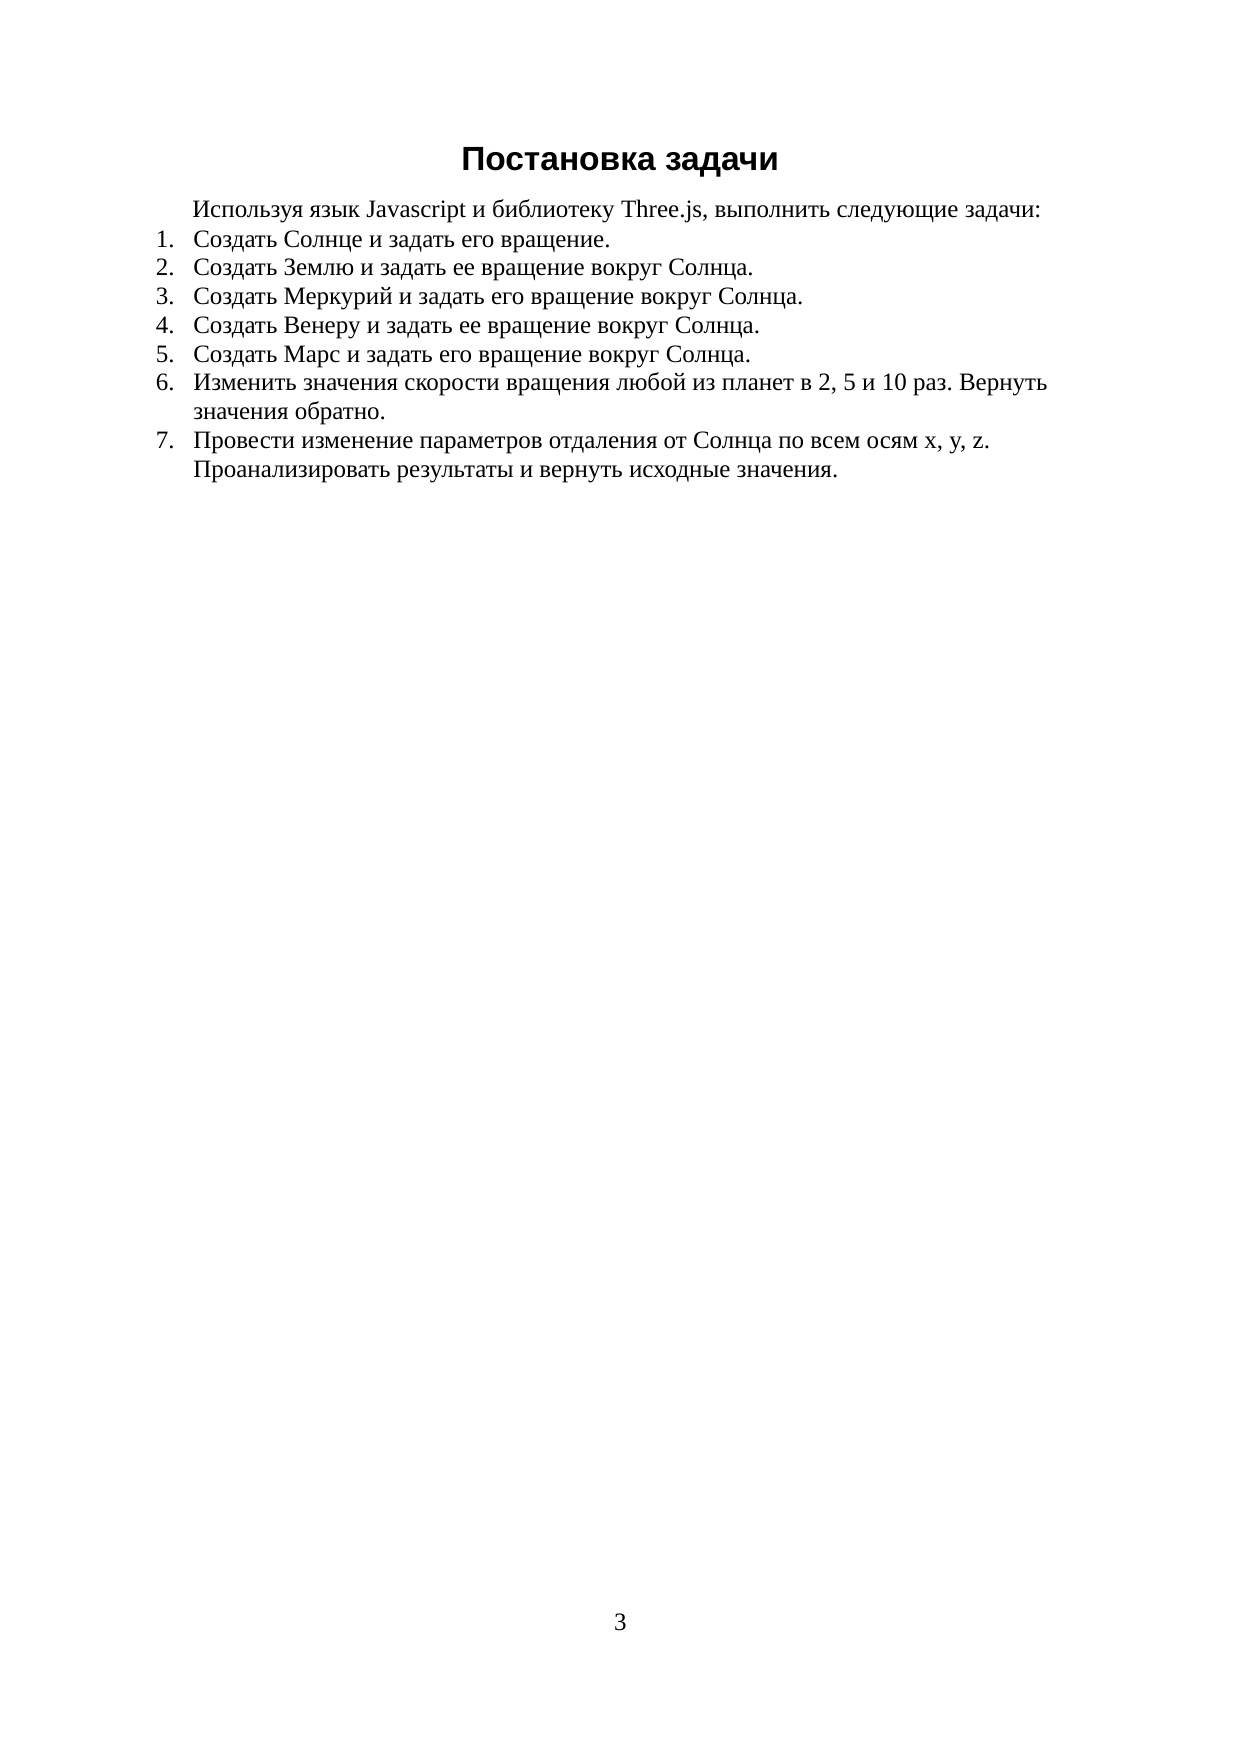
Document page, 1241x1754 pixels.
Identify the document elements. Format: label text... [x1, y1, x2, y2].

text Используя язык Javascript и библиотеку Three.js, выполнить следующие задачи: [118, 190, 1122, 224]
list Создать Венеру и задать ее вращение вокруг Солнца. [156, 310, 1122, 339]
list Создать Солнце и задать его вращение. [156, 224, 1122, 252]
subtitle Постановка задачи [118, 139, 1122, 178]
list Изменить значения скорости вращения любой из планет в 2, 5 и 10 раз. Вернуть значения обратно. [156, 367, 1122, 425]
list Провести изменение параметров отдаления от Солнца по всем осям x, y, z. Проанализировать результаты и вернуть исходные значения. [156, 425, 1122, 482]
list Создать Меркурий и задать его вращение вокруг Солнца. [156, 281, 1122, 310]
list Создать Марс и задать его вращение вокруг Солнца. [156, 339, 1122, 367]
list Создать Землю и задать ее вращение вокруг Солнца. [156, 252, 1122, 281]
